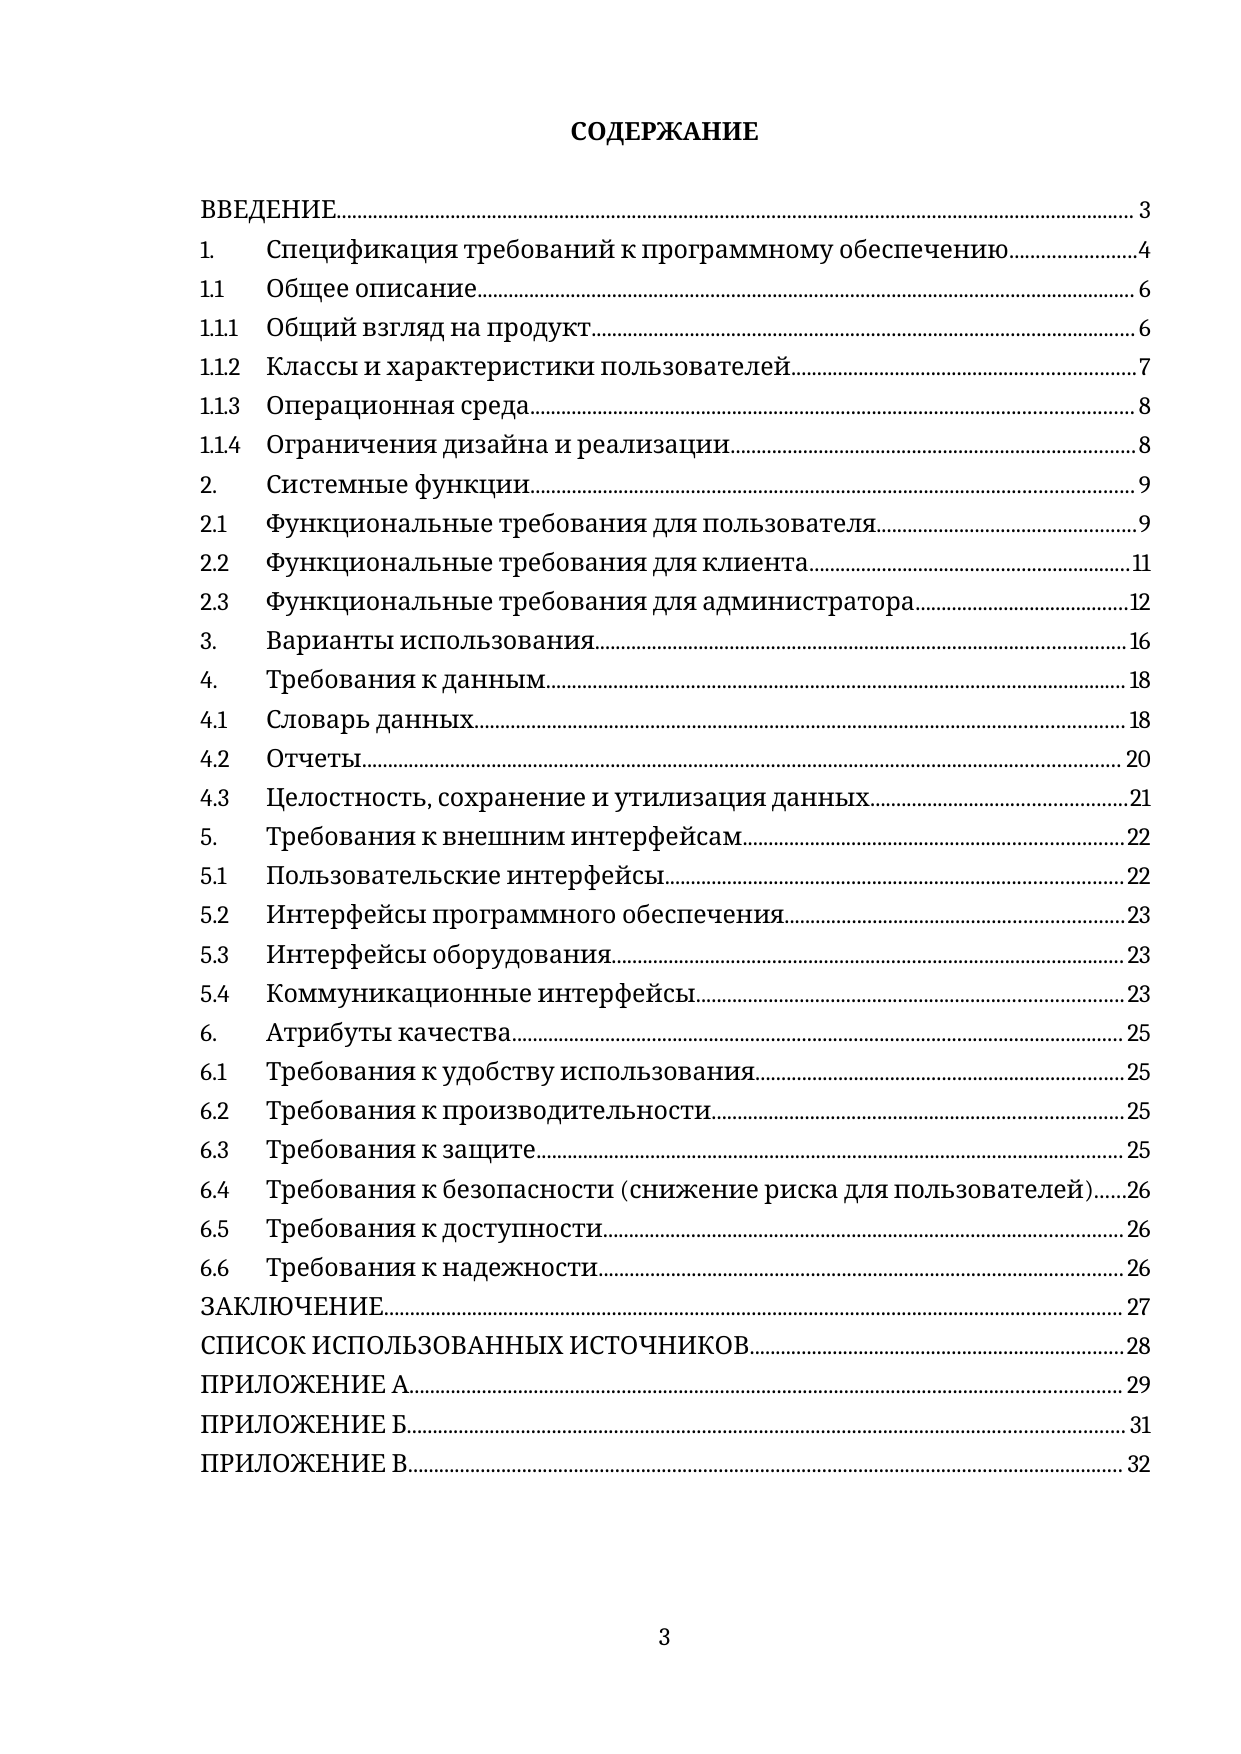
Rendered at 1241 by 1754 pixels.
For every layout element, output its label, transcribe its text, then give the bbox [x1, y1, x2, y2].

text 2. Системные функции 9 [200, 471, 1152, 499]
text 6.5 Требования к доступности 26 [200, 1215, 1152, 1243]
text 1.1 Общее описание 6 [200, 275, 1152, 303]
text ПРИЛОЖЕНИЕ В 32 [200, 1450, 1152, 1478]
text 6.1 Требования к удобству использования 25 [200, 1058, 1152, 1087]
text 4.2 Отчеты 20 [200, 745, 1152, 773]
text 4.3 Целостность, сохранение и утилизация данных 21 [200, 784, 1152, 813]
text ЗАКЛЮЧЕНИЕ 27 [200, 1293, 1152, 1322]
text 1.1.4 Ограничения дизайна и реализации 8 [200, 431, 1152, 460]
text 1.1.1 Общий взгляд на продукт 6 [200, 314, 1152, 343]
text 5.1 Пользовательские интерфейсы 22 [200, 862, 1152, 891]
text 3. Варианты использования 16 [200, 627, 1152, 656]
text 4.1 Словарь данных 18 [200, 706, 1152, 734]
text 2.2 Функциональные требования для клиента 11 [200, 549, 1152, 578]
text 4. Требования к данным 18 [200, 666, 1152, 695]
text 6.2 Требования к производительности 25 [200, 1097, 1152, 1126]
text СОДЕРЖАНИЕ [177, 118, 1152, 147]
text 5.3 Интерфейсы оборудования 23 [200, 941, 1152, 969]
text ПРИЛОЖЕНИЕ А 29 [200, 1371, 1152, 1400]
text ВВЕДЕНИЕ 3 [200, 196, 1152, 225]
text 2.1 Функциональные требования для пользователя 9 [200, 510, 1152, 538]
text 2.3 Функциональные требования для администратора 12 [200, 588, 1152, 617]
text 1. Спецификация требований к программному обеспечению 4 [200, 236, 1152, 264]
text 6.3 Требования к защите 25 [200, 1136, 1152, 1165]
text 5.4 Коммуникационные интерфейсы 23 [200, 980, 1152, 1008]
text 6.4 Требования к безопасности (снижение риска для пользователей) 26 [200, 1176, 1152, 1204]
text 1.1.2 Классы и характеристики пользователей 7 [200, 353, 1152, 382]
text 5.2 Интерфейсы программного обеспечения 23 [200, 901, 1152, 930]
text 1.1.3 Операционная среда 8 [200, 392, 1152, 421]
text 6. Атрибуты качества 25 [200, 1019, 1152, 1048]
text 6.6 Требования к надежности 26 [200, 1254, 1152, 1283]
text СПИСОК ИСПОЛЬЗОВАННЫХ ИСТОЧНИКОВ 28 [200, 1332, 1152, 1361]
text 5. Требования к внешним интерфейсам 22 [200, 823, 1152, 852]
text ПРИЛОЖЕНИЕ Б 31 [200, 1411, 1152, 1439]
